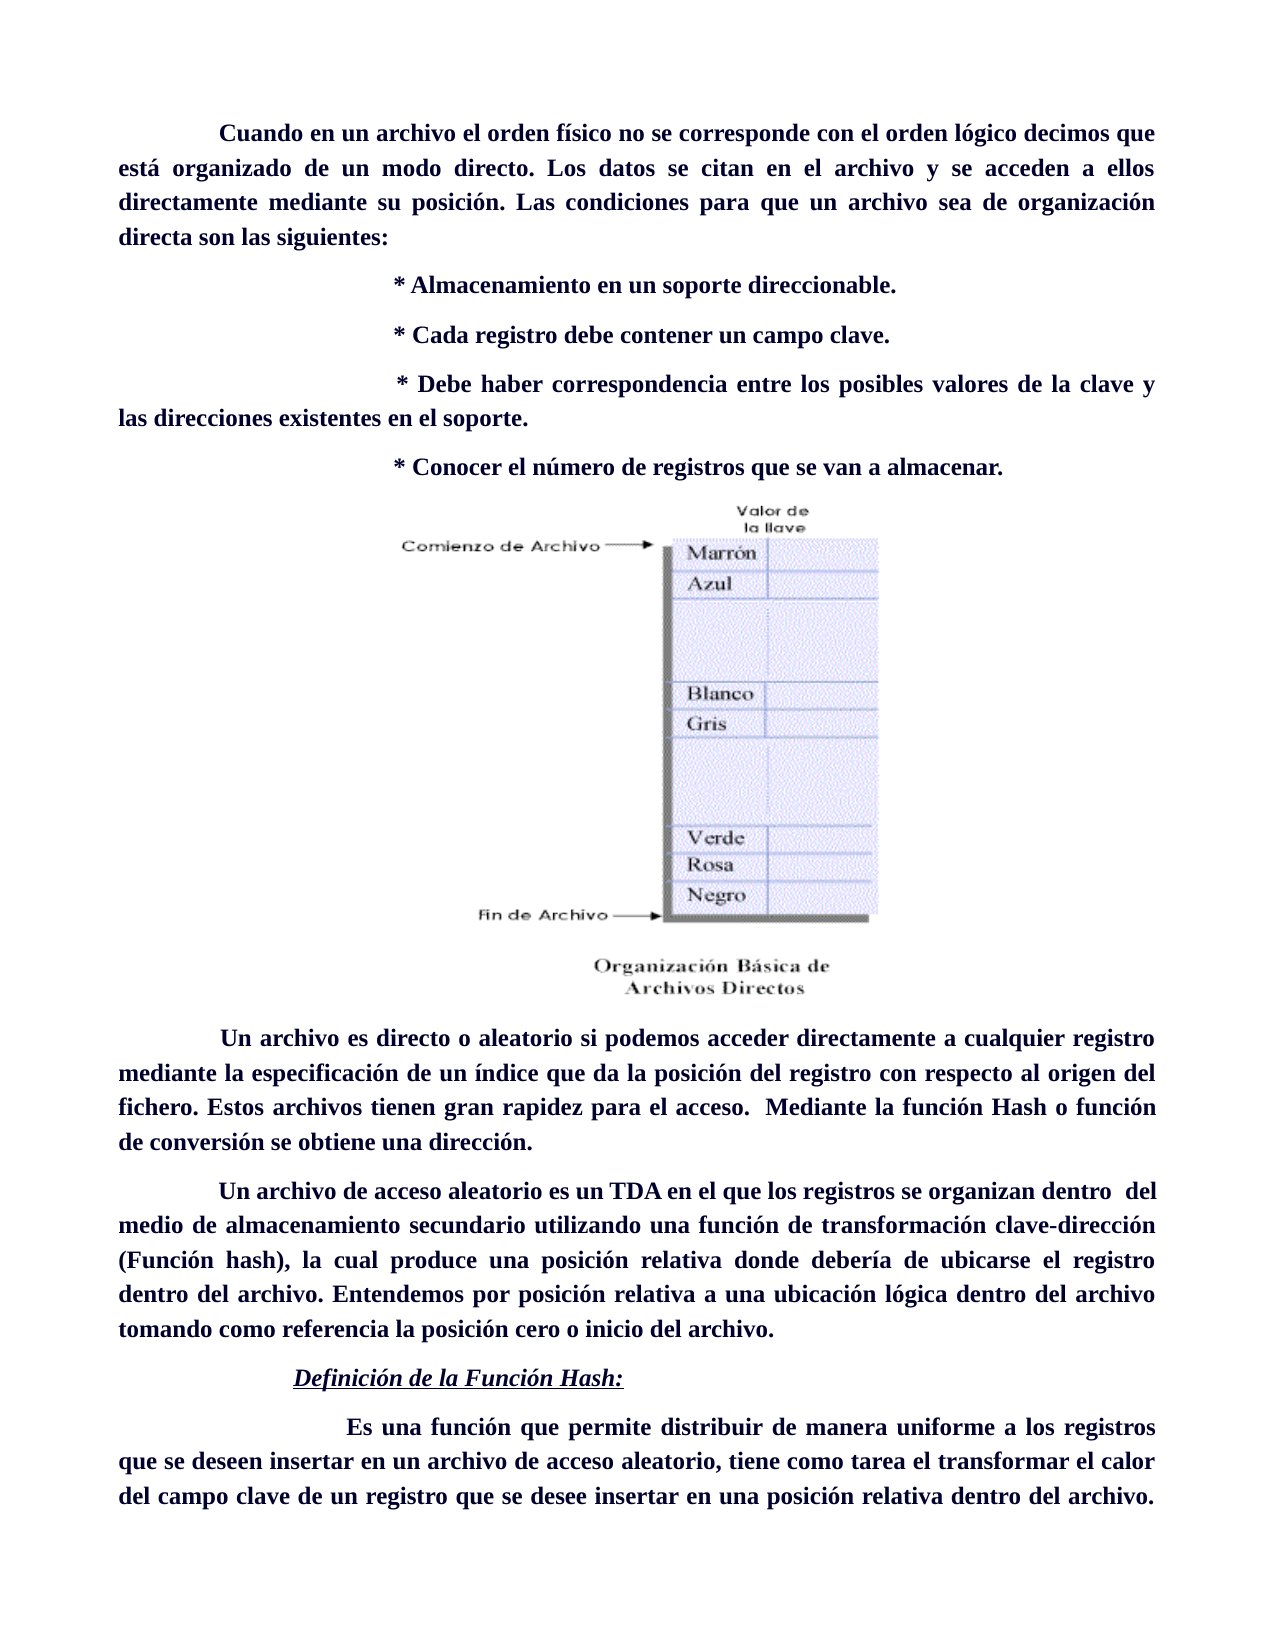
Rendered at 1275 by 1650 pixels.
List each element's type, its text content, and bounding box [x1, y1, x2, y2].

text Cuando en un archivo el orden físico no se corresponde con el orden lógico decimos que está organizado de un modo directo. Los datos se citan en el archivo y se acceden a ellos directamente mediante su posición. Las condiciones para que un archivo sea de organización directa son las siguientes: [118, 118, 1157, 250]
text * Debe haber correspondencia entre los posibles valores de la clave y las direcciones existentes en el soporte. [118, 369, 1157, 432]
text Definición de la Función Hash: [118, 1363, 1157, 1391]
text * Conocer el número de registros que se van a almacenar. [118, 452, 1157, 481]
text * Almacenamiento en un soporte direccionable. [118, 271, 1157, 299]
picture [393, 501, 883, 1003]
text * Cada registro debe contener un campo clave. [118, 320, 1157, 348]
text Un archivo de acceso aleatorio es un TDA en el que los registros se organizan dentro del medio de almacenamiento secundario utilizando una función de transformación clave-dirección (Función hash), la cual produce una posición relativa donde debería de ubicarse el registro dentro del archivo. Entendemos por posición relativa a una ubicación lógica dentro del archivo tomando como referencia la posición cero o inicio del archivo. [118, 1176, 1157, 1342]
text Un archivo es directo o aleatorio si podemos acceder directamente a cualquier registro mediante la especificación de un índice que da la posición del registro con respecto al origen del fichero. Estos archivos tienen gran rapidez para el acceso. Mediante la función Hash o función de conversión se obtiene una dirección. [118, 1023, 1157, 1155]
text Es una función que permite distribuir de manera uniforme a los registros que se deseen insertar en un archivo de acceso aleatorio, tiene como tarea el transformar el calor del campo clave de un registro que se desee insertar en una posición relativa dentro del archivo. [118, 1412, 1157, 1509]
